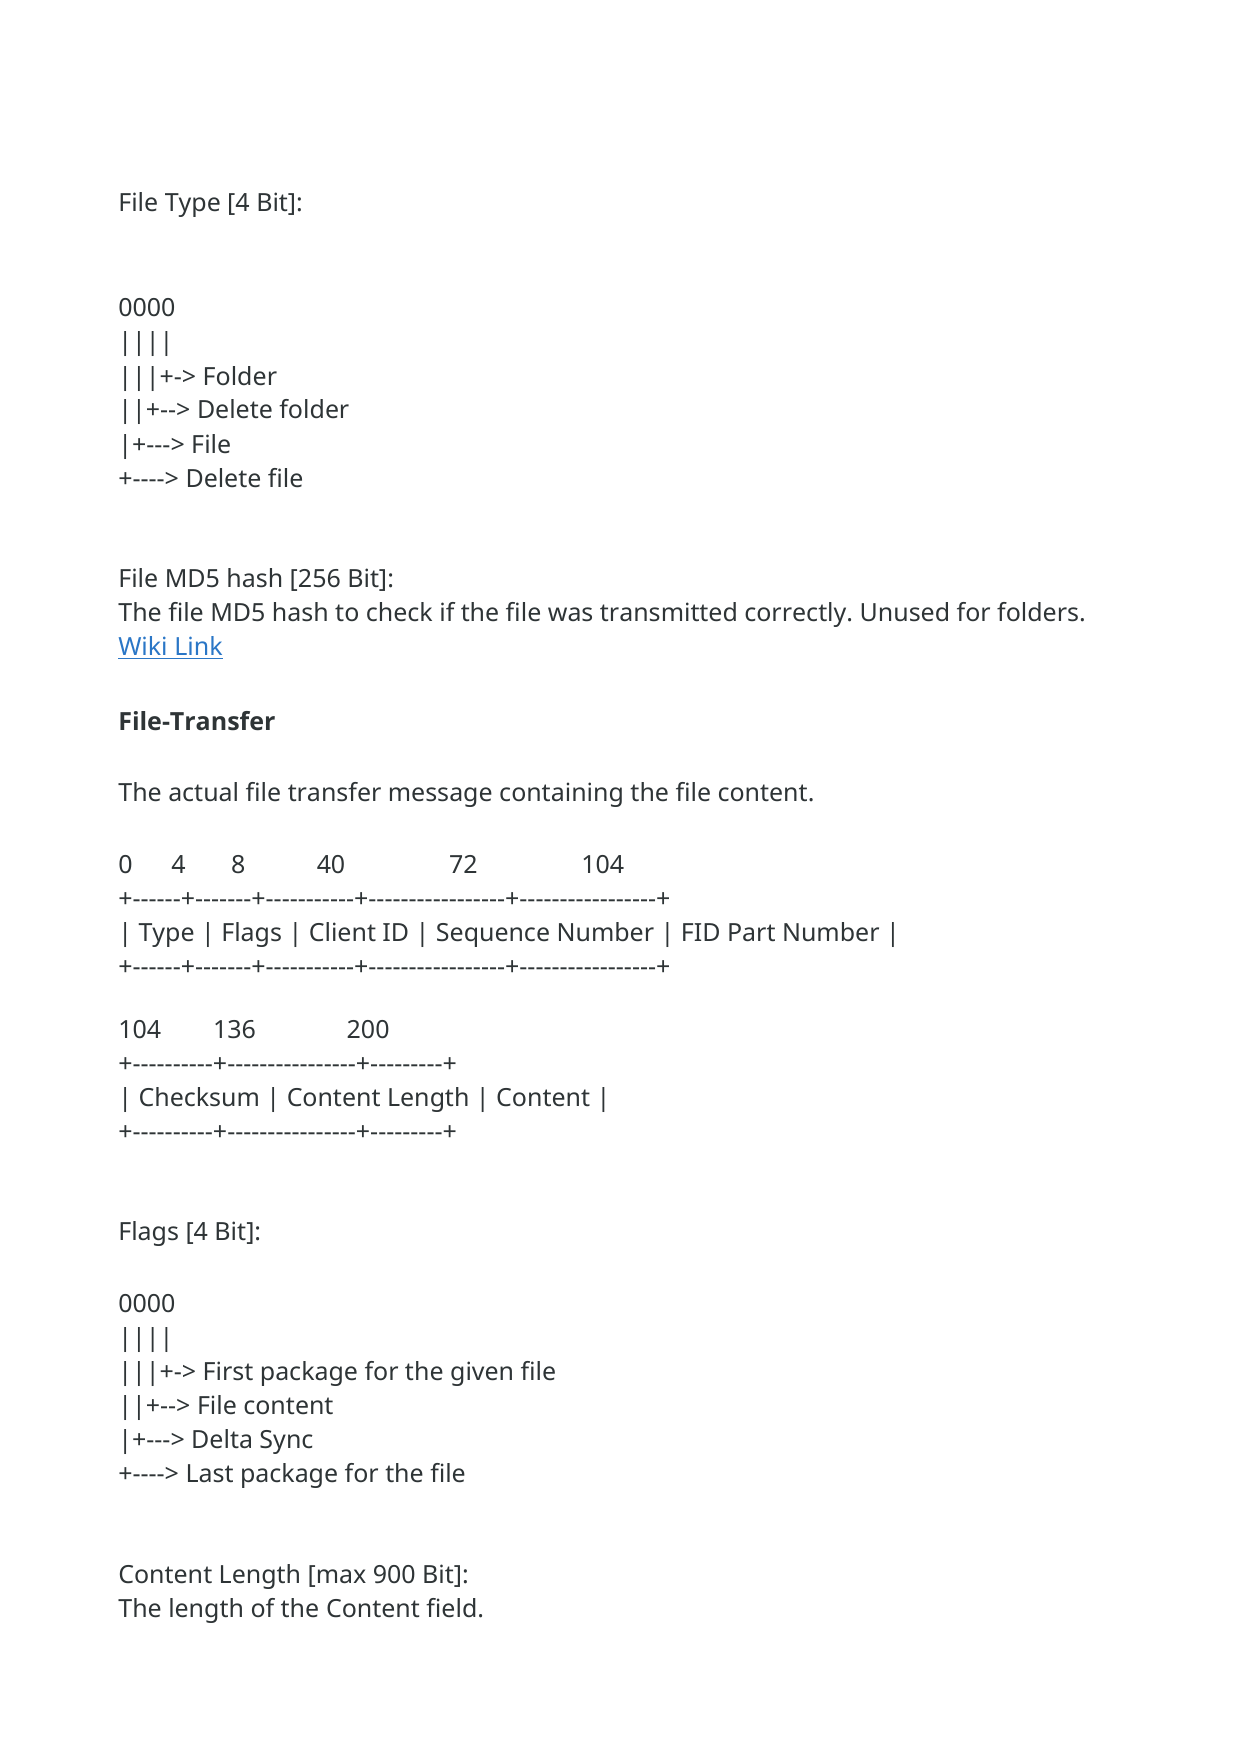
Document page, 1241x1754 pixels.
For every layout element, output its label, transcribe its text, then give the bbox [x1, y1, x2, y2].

text 0000 [118, 1286, 1122, 1320]
text |||+-> Folder [118, 358, 1122, 392]
text File-Transfer [118, 703, 1122, 737]
text 0 4 8 40 72 104 [118, 847, 1122, 881]
text Flags [4 Bit]: [118, 1214, 1122, 1248]
text |+---> File [118, 426, 1122, 460]
text Content Length [max 900 Bit]: The length of the Content field. [118, 1556, 1122, 1624]
text | Type | Flags | Client ID | Sequence Number | FID Part Number | [118, 915, 1122, 949]
text The actual file transfer message containing the file content. [118, 775, 1122, 809]
text +------+-------+-----------+-----------------+-----------------+ [118, 881, 1122, 915]
text | Checksum | Content Length | Content | [118, 1080, 1122, 1114]
text File Type [4 Bit]: [118, 184, 1122, 252]
text +----> Last package for the file [118, 1456, 1122, 1490]
text |||+-> First package for the given file [118, 1354, 1122, 1388]
text +----> Delete file [118, 460, 1122, 494]
text ||+--> Delete folder [118, 392, 1122, 426]
text +----------+----------------+---------+ [118, 1114, 1122, 1148]
text |||| [118, 1320, 1122, 1354]
text +----------+----------------+---------+ [118, 1046, 1122, 1080]
text 0000 [118, 290, 1122, 324]
text |+---> Delta Sync [118, 1422, 1122, 1456]
text |||| [118, 324, 1122, 358]
text +------+-------+-----------+-----------------+-----------------+ [118, 949, 1122, 983]
text File MD5 hash [256 Bit]: The file MD5 hash to check if the file was transmitted correctly. Unused for folders. Wiki Link [118, 561, 1122, 663]
text ||+--> File content [118, 1388, 1122, 1422]
text 104 136 200 [118, 1012, 1122, 1046]
